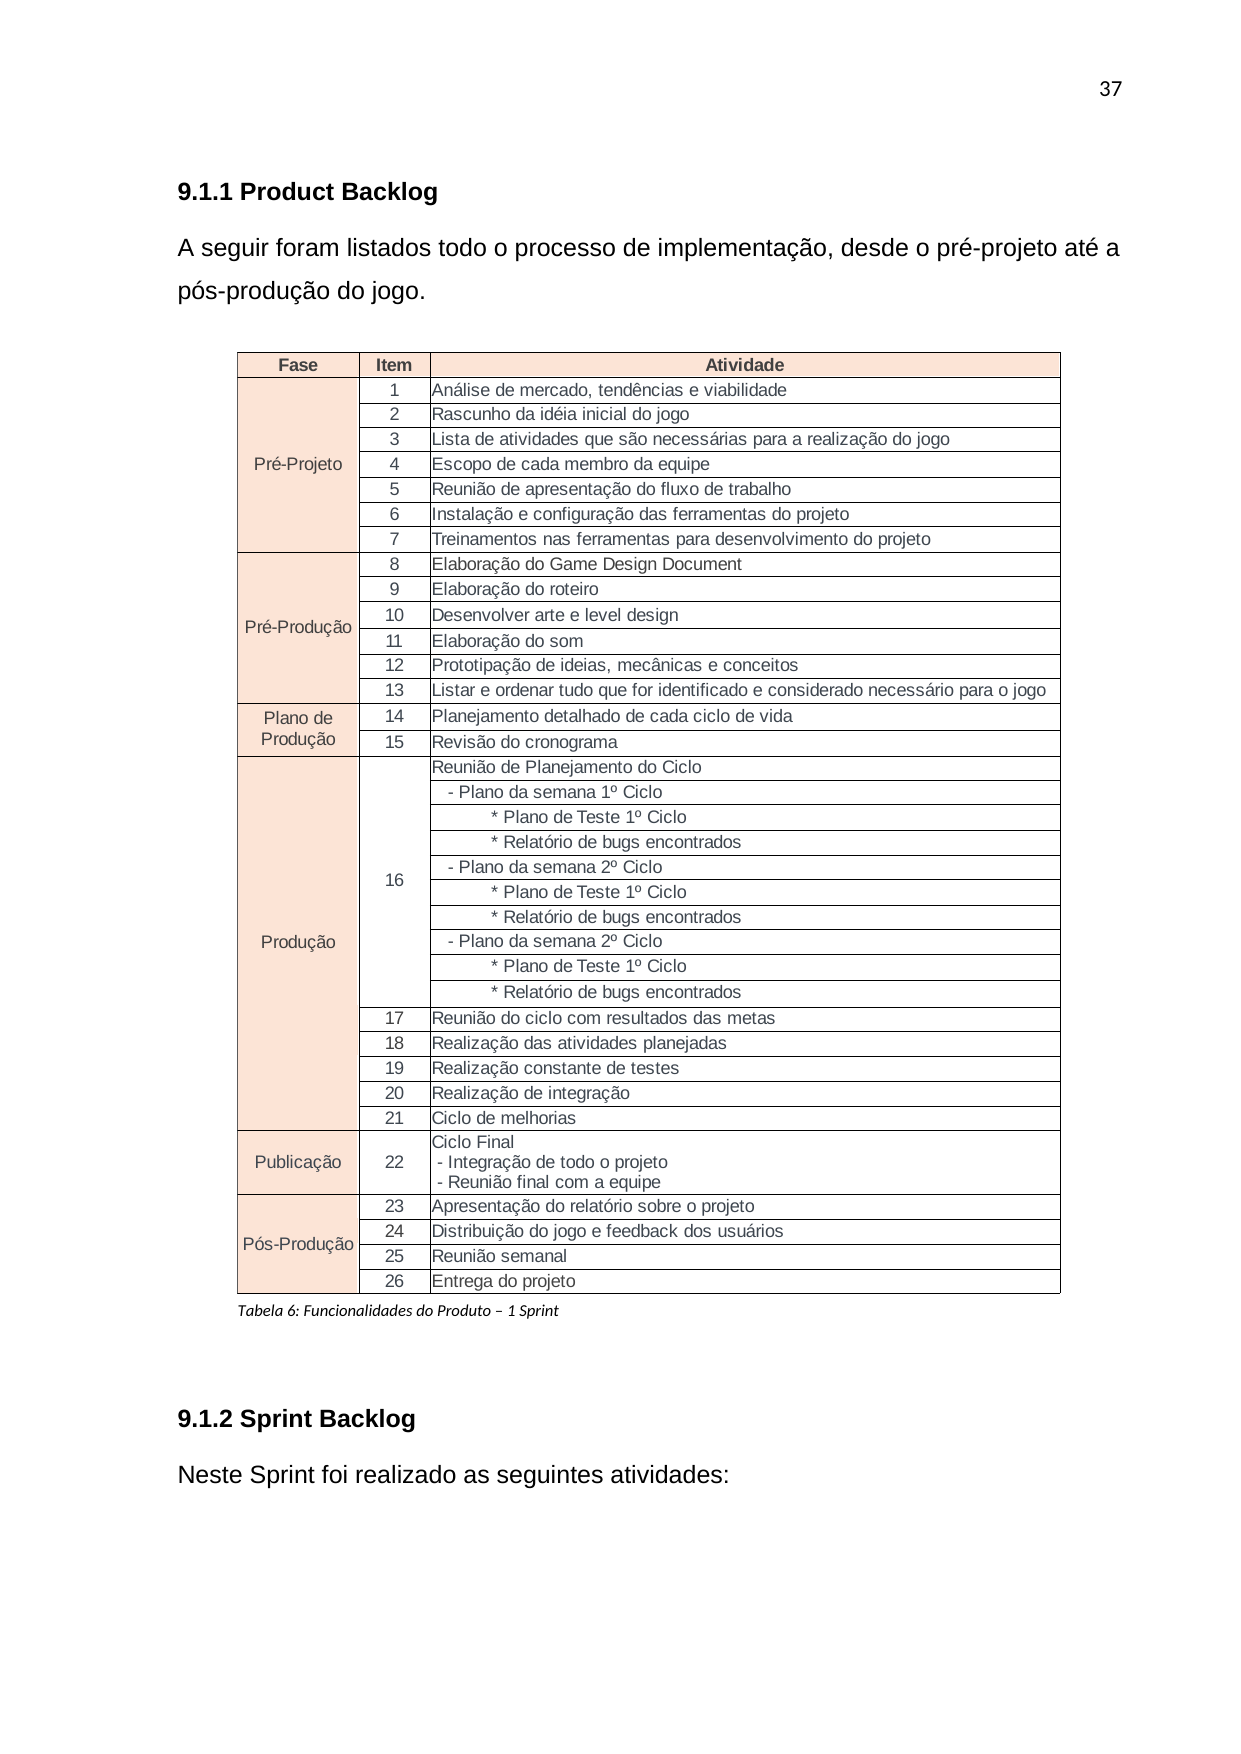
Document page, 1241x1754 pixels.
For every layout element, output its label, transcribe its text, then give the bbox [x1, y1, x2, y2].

subtitle 9.1.1 Product Backlog [177, 177, 1122, 206]
text Tabela 6: Funcionalidades do Produto – 1 Sprint [237, 352, 1062, 1321]
text A seguir foram listados todo o processo de implementação, desde o pré-projeto até a pós-produção do jogo. [177, 233, 1122, 305]
subtitle 9.1.2 Sprint Backlog [177, 1404, 1122, 1433]
text Neste Sprint foi realizado as seguintes atividades: [177, 1459, 1122, 1488]
